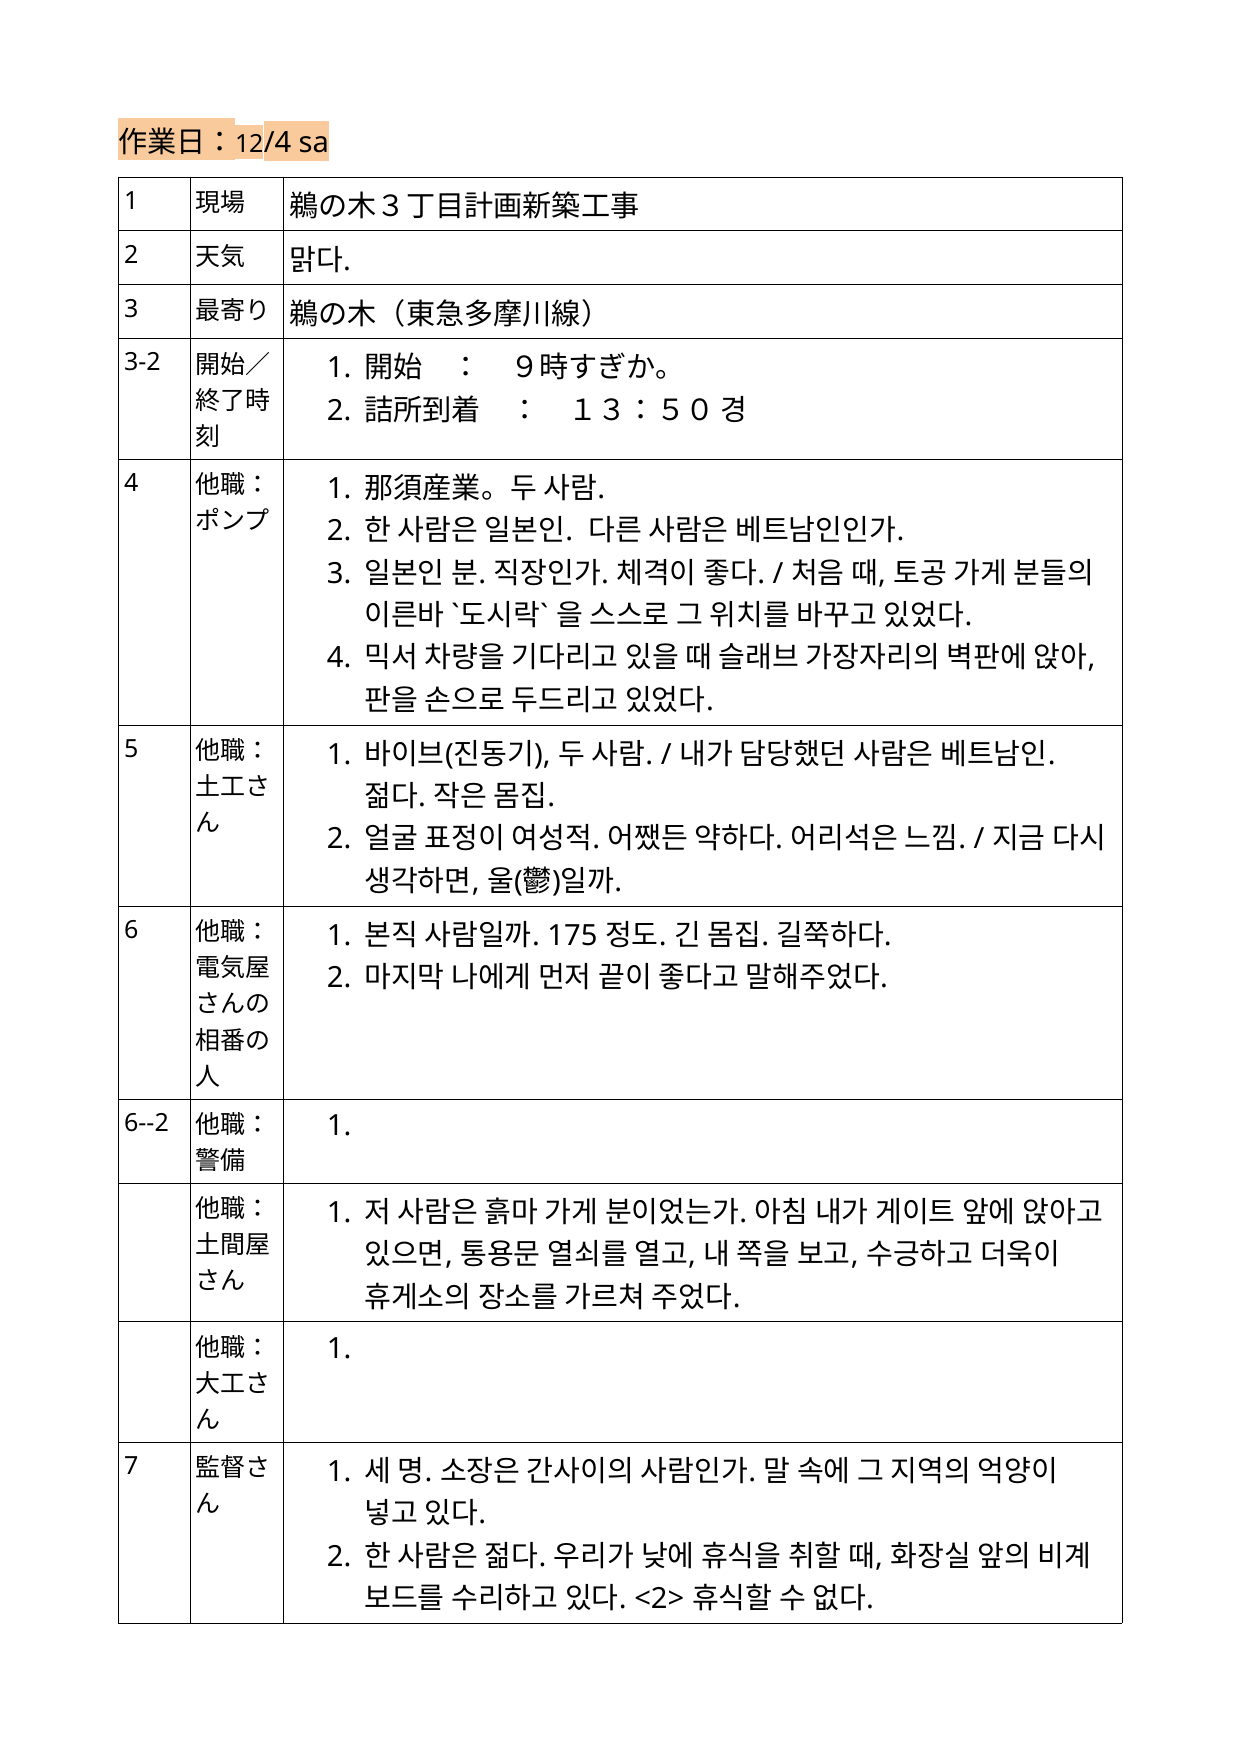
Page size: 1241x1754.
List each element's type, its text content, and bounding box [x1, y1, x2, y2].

table_cell 6--2 [119, 1100, 190, 1182]
table_header 現場 [191, 178, 283, 230]
table_cell 맑다. [284, 231, 1122, 284]
table_cell 3 [119, 285, 190, 338]
table_cell [284, 1322, 1122, 1442]
table_cell [119, 1184, 190, 1321]
table_cell 他職：ポンプ [191, 460, 283, 724]
table_cell 他職：土間屋さん [191, 1184, 283, 1321]
table_header 1 [119, 178, 190, 230]
table_cell 開始 ： ９時すぎか。 詰所到着 ： １３：５０ 경 [284, 339, 1122, 458]
table_cell 最寄り [191, 285, 283, 338]
table_cell 天気 [191, 231, 283, 284]
table_cell 3-2 [119, 339, 190, 458]
table_cell 바이브(진동기), 두 사람. / 내가 담당했던 사람은 베트남인. 젊다. 작은 몸집. 얼굴 표정이 여성적. 어쨌든 약하다. 어리석은 느낌. / 지금 다시 생각하면, 울(鬱)일까. [284, 726, 1122, 906]
table_cell 저 사람은 흙마 가게 분이었는가. 아침 내가 게이트 앞에 앉아고 있으면, 통용문 열쇠를 열고, 내 쪽을 보고, 수긍하고 더욱이 휴게소의 장소를 가르쳐 주었다. [284, 1184, 1122, 1321]
table_cell 5 [119, 726, 190, 906]
table_cell 본직 사람일까. 175 정도. 긴 몸집. 길쭉하다. 마지막 나에게 먼저 끝이 좋다고 말해주었다. [284, 907, 1122, 1098]
table_cell 7 [119, 1443, 190, 1623]
table_cell 鵜の木（東急多摩川線） [284, 285, 1122, 338]
table_cell 2 [119, 231, 190, 284]
text 作業日：12/4 sa [118, 118, 1122, 161]
table_cell 세 명. 소장은 간사이의 사람인가. 말 속에 그 지역의 억양이 넣고 있다. 한 사람은 젊다. 우리가 낮에 휴식을 취할 때, 화장실 앞의 비계 보드를 수리하고 있다. <2> 휴식할 수 없다. [284, 1443, 1122, 1623]
table_cell 他職：電気屋さんの相番の人 [191, 907, 283, 1098]
table_cell 開始／終了時刻 [191, 339, 283, 458]
table_cell 4 [119, 460, 190, 724]
table_cell 他職：大工さん [191, 1322, 283, 1442]
table_cell 監督さん [191, 1443, 283, 1623]
table_cell 那須産業。두 사람. 한 사람은 일본인. 다른 사람은 베트남인인가. 일본인 분. 직장인가. 체격이 좋다. / 처음 때, 토공 가게 분들의 이른바 `도시락` 을 스스로 그 위치를 바꾸고 있었다. 믹서 차량을 기다리고 있을 때 슬래브 가장자리의 벽판에 앉아, 판을 손으로 두드리고 있었다. [284, 460, 1122, 724]
table_cell [119, 1322, 190, 1442]
table_cell [284, 1100, 1122, 1182]
table_header 鵜の木３丁目計画新築工事 [284, 178, 1122, 230]
table_cell 他職：土工さん [191, 726, 283, 906]
table_cell 他職：警備 [191, 1100, 283, 1182]
table_cell 6 [119, 907, 190, 1098]
